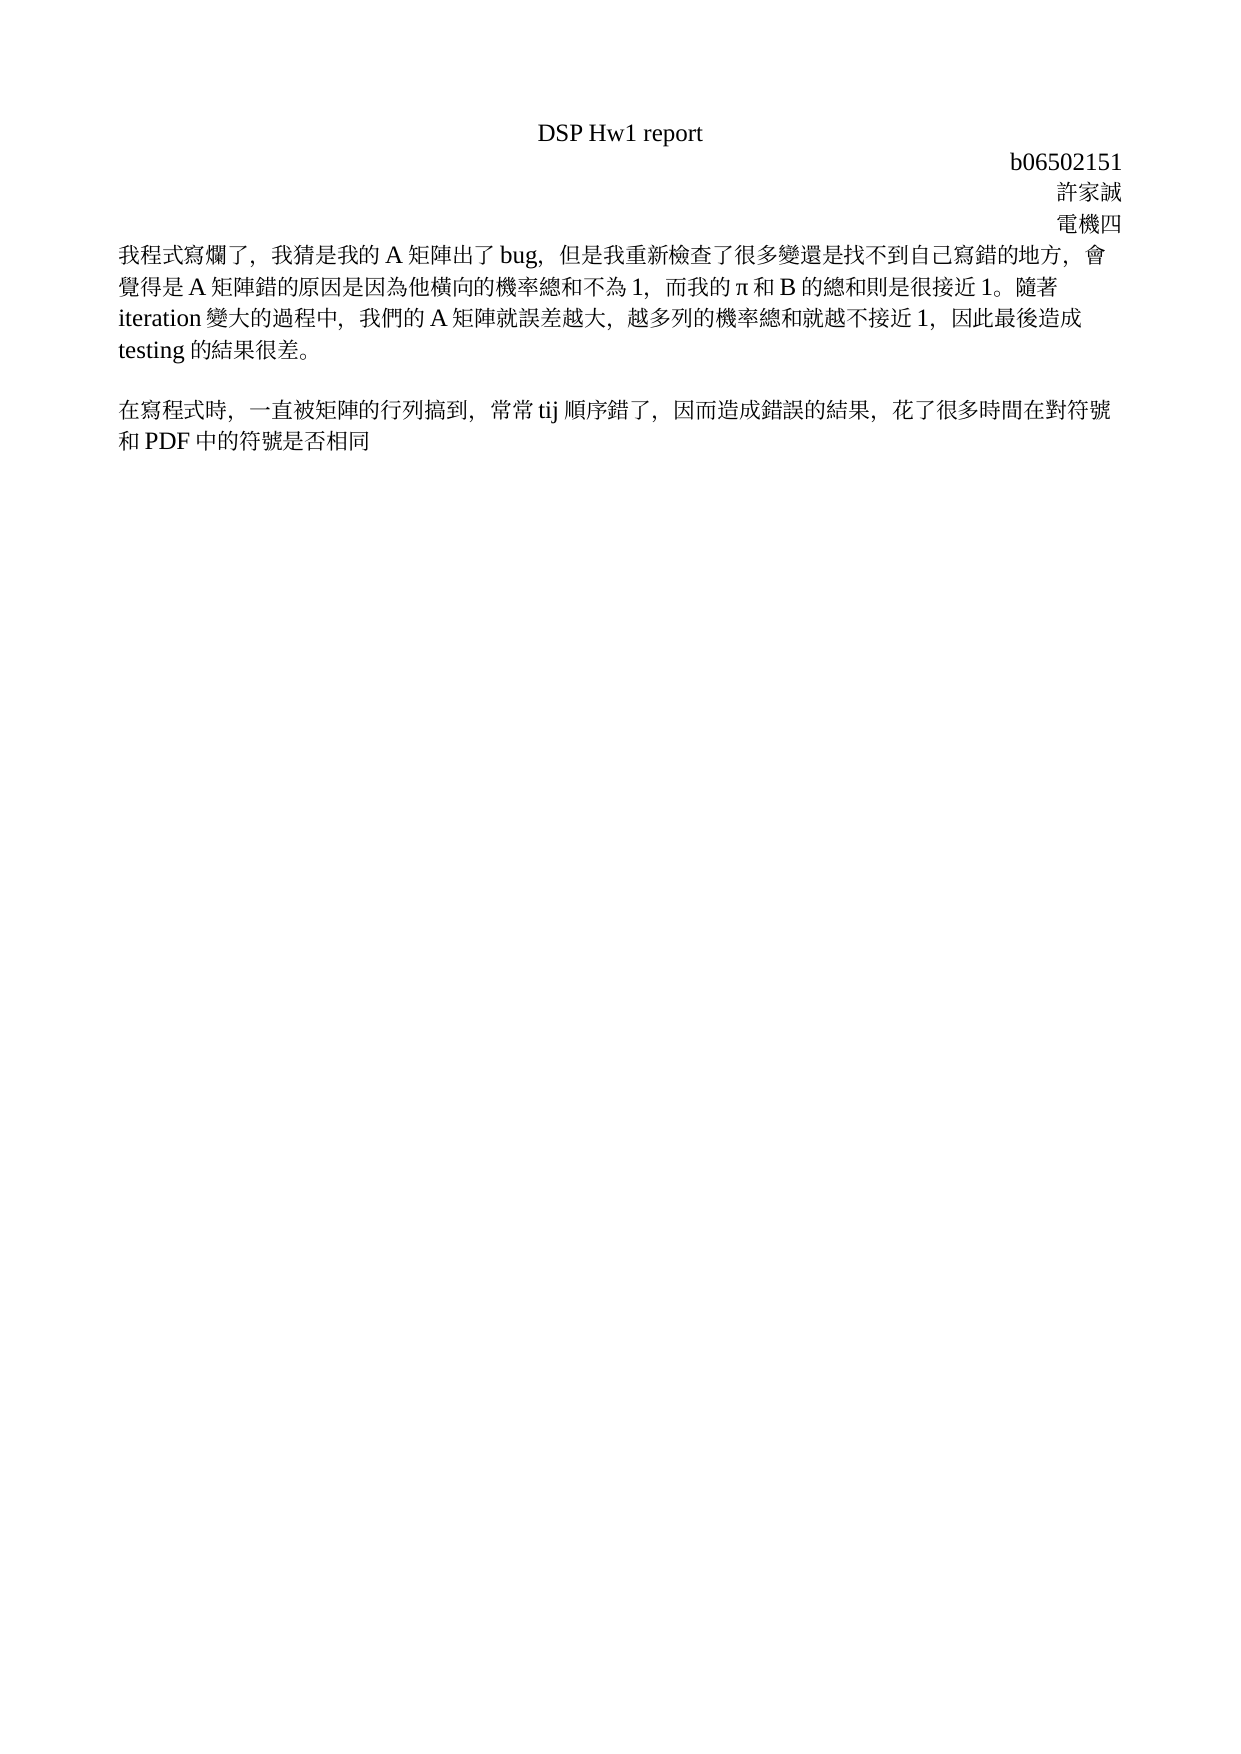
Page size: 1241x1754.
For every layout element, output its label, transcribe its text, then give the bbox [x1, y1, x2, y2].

text DSP Hw1 report [118, 118, 1122, 147]
text b06502151 [118, 147, 1122, 176]
text 在寫程式時，一直被矩陣的行列搞到，常常tij順序錯了，因而造成錯誤的結果，花了很多時間在對符號和PDF中的符號是否相同 [118, 393, 1122, 456]
text 許家誠 [118, 176, 1122, 207]
text 電機四 [118, 207, 1122, 238]
text 我程式寫爛了，我猜是我的A矩陣出了bug，但是我重新檢查了很多變還是找不到自己寫錯的地方，會覺得是A矩陣錯的原因是因為他橫向的機率總和不為1，而我的π和B的總和則是很接近1。隨著iteration變大的過程中，我們的A矩陣就誤差越大，越多列的機率總和就越不接近1，因此最後造成testing的結果很差。 [118, 238, 1122, 364]
